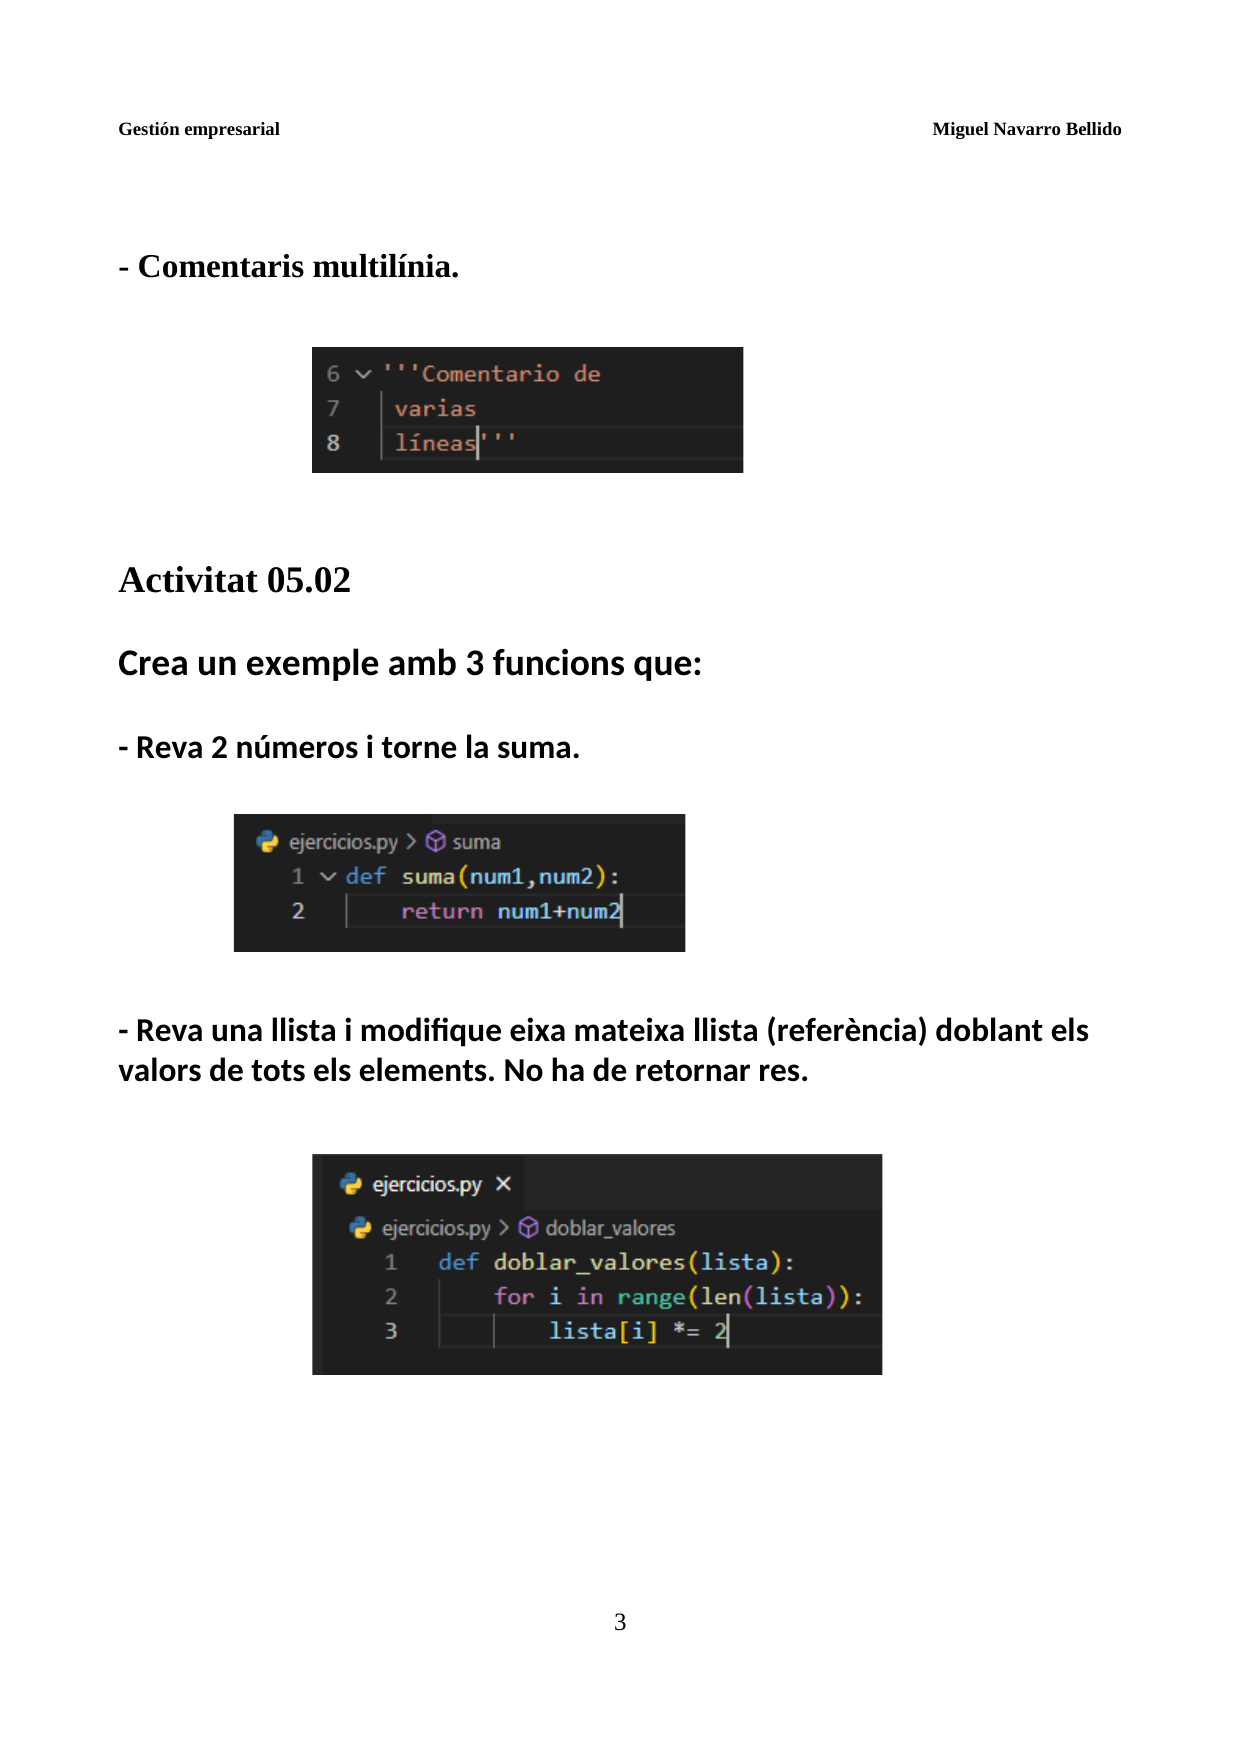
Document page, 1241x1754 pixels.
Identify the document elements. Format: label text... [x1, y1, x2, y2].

text Crea un exemple amb 3 funcions que: [118, 639, 1122, 685]
text - Reva 2 números i torne la suma. [118, 726, 1122, 767]
text - Comentaris multilínia. [118, 246, 1122, 284]
text Activitat 05.02 [118, 558, 1122, 601]
text - Reva una llista i modifique eixa mateixa llista (referència) doblant els valors de tots els elements. No ha de retornar res. [118, 1008, 1122, 1090]
picture [312, 347, 744, 473]
picture [233, 814, 686, 952]
picture [312, 1154, 883, 1375]
